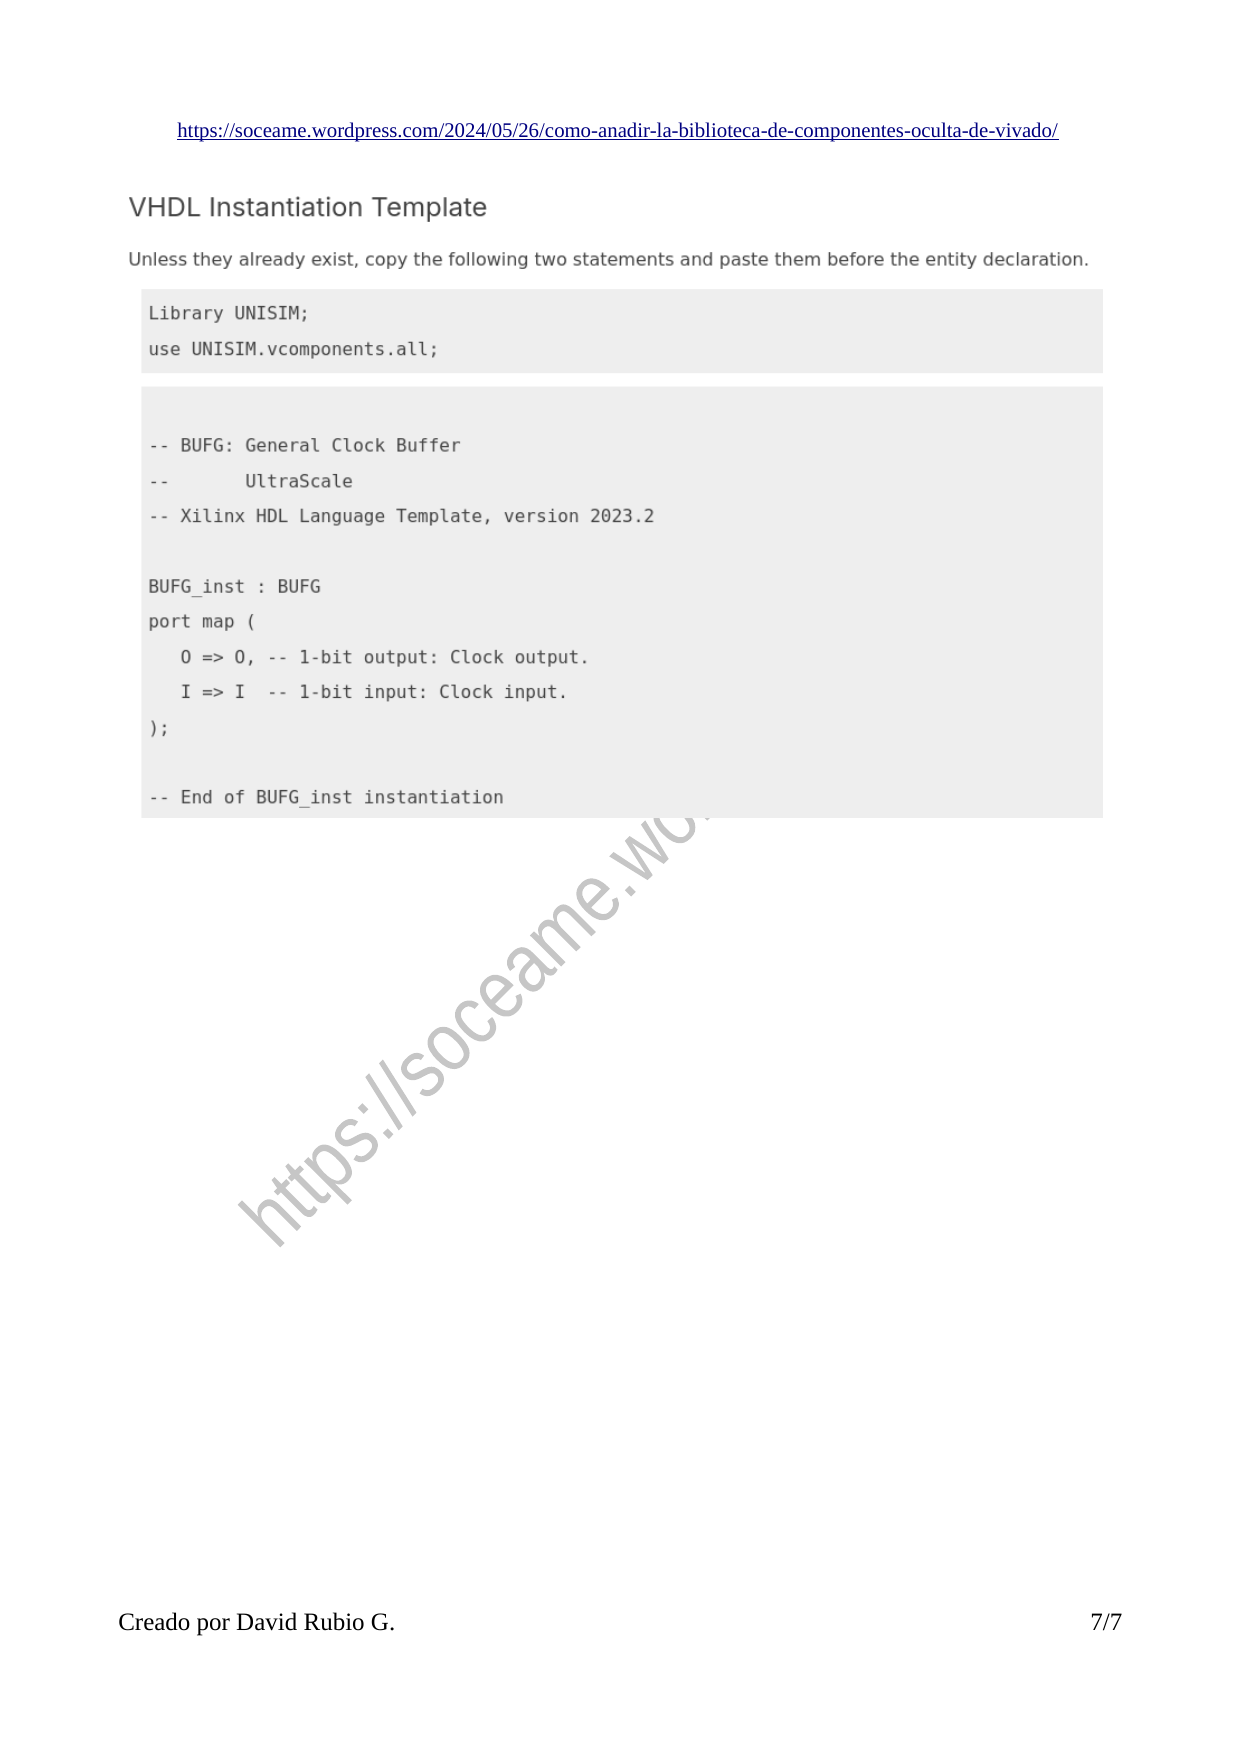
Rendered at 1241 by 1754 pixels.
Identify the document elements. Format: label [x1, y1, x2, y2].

picture [118, 177, 1103, 818]
